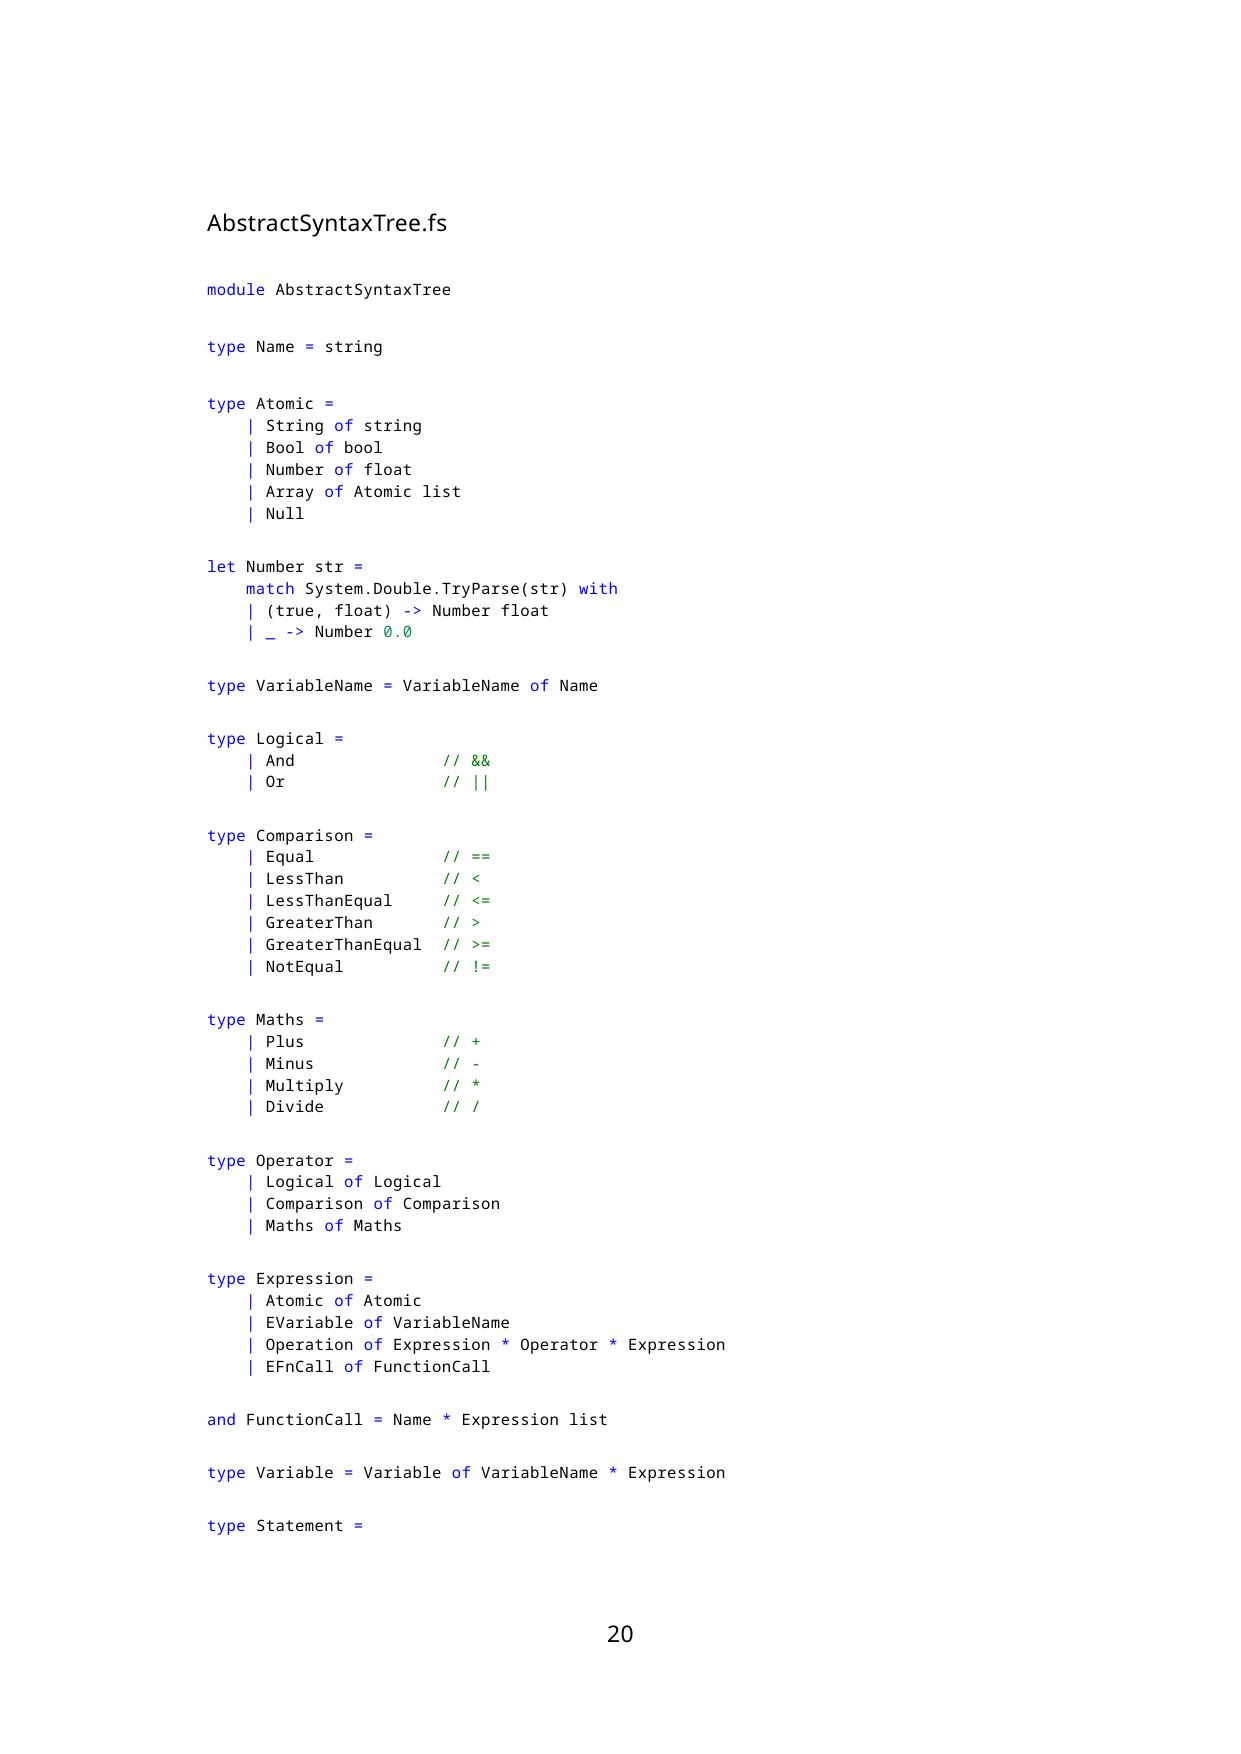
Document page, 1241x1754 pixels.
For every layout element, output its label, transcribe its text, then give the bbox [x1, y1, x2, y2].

text | Null [207, 502, 1033, 524]
text | EVariable of VariableName [207, 1311, 1033, 1333]
text | NotEqual // != [207, 955, 1033, 977]
text | Number of float [207, 458, 1033, 480]
text | Operation of Expression * Operator * Expression [207, 1333, 1033, 1355]
text | Plus // + [207, 1030, 1033, 1052]
text type Operator = [207, 1149, 1033, 1171]
text type Variable = Variable of VariableName * Expression [207, 1461, 1033, 1483]
text | Divide // / [207, 1096, 1033, 1117]
text type Statement = [207, 1514, 1033, 1536]
text | And // && [207, 749, 1033, 771]
text AbstractSyntaxTree.fs [207, 207, 1033, 238]
text | Bool of bool [207, 436, 1033, 458]
text | (true, float) -> Number float [207, 599, 1033, 621]
text | LessThanEqual // <= [207, 889, 1033, 911]
text match System.Double.TryParse(str) with [207, 577, 1033, 599]
text | Multiply // * [207, 1074, 1033, 1096]
text and FunctionCall = Name * Expression list [207, 1408, 1033, 1430]
text | EFnCall of FunctionCall [207, 1355, 1033, 1377]
text type Maths = [207, 1008, 1033, 1030]
text type Name = string [207, 336, 1033, 357]
text | Maths of Maths [207, 1214, 1033, 1236]
text | Atomic of Atomic [207, 1289, 1033, 1311]
text | Comparison of Comparison [207, 1192, 1033, 1214]
text module AbstractSyntaxTree [207, 279, 1033, 300]
text type Logical = [207, 727, 1033, 749]
text type Comparison = [207, 824, 1033, 846]
text | GreaterThan // > [207, 911, 1033, 933]
text | LessThan // < [207, 867, 1033, 889]
text type Atomic = [207, 392, 1033, 414]
text | GreaterThanEqual // >= [207, 933, 1033, 955]
text type Expression = [207, 1267, 1033, 1289]
text | _ -> Number 0.0 [207, 621, 1033, 642]
text | Or // || [207, 771, 1033, 792]
text | Minus // - [207, 1052, 1033, 1074]
text | Logical of Logical [207, 1171, 1033, 1192]
text | Array of Atomic list [207, 480, 1033, 502]
text | String of string [207, 414, 1033, 436]
text type VariableName = VariableName of Name [207, 674, 1033, 696]
text let Number str = [207, 555, 1033, 577]
text | Equal // == [207, 846, 1033, 867]
